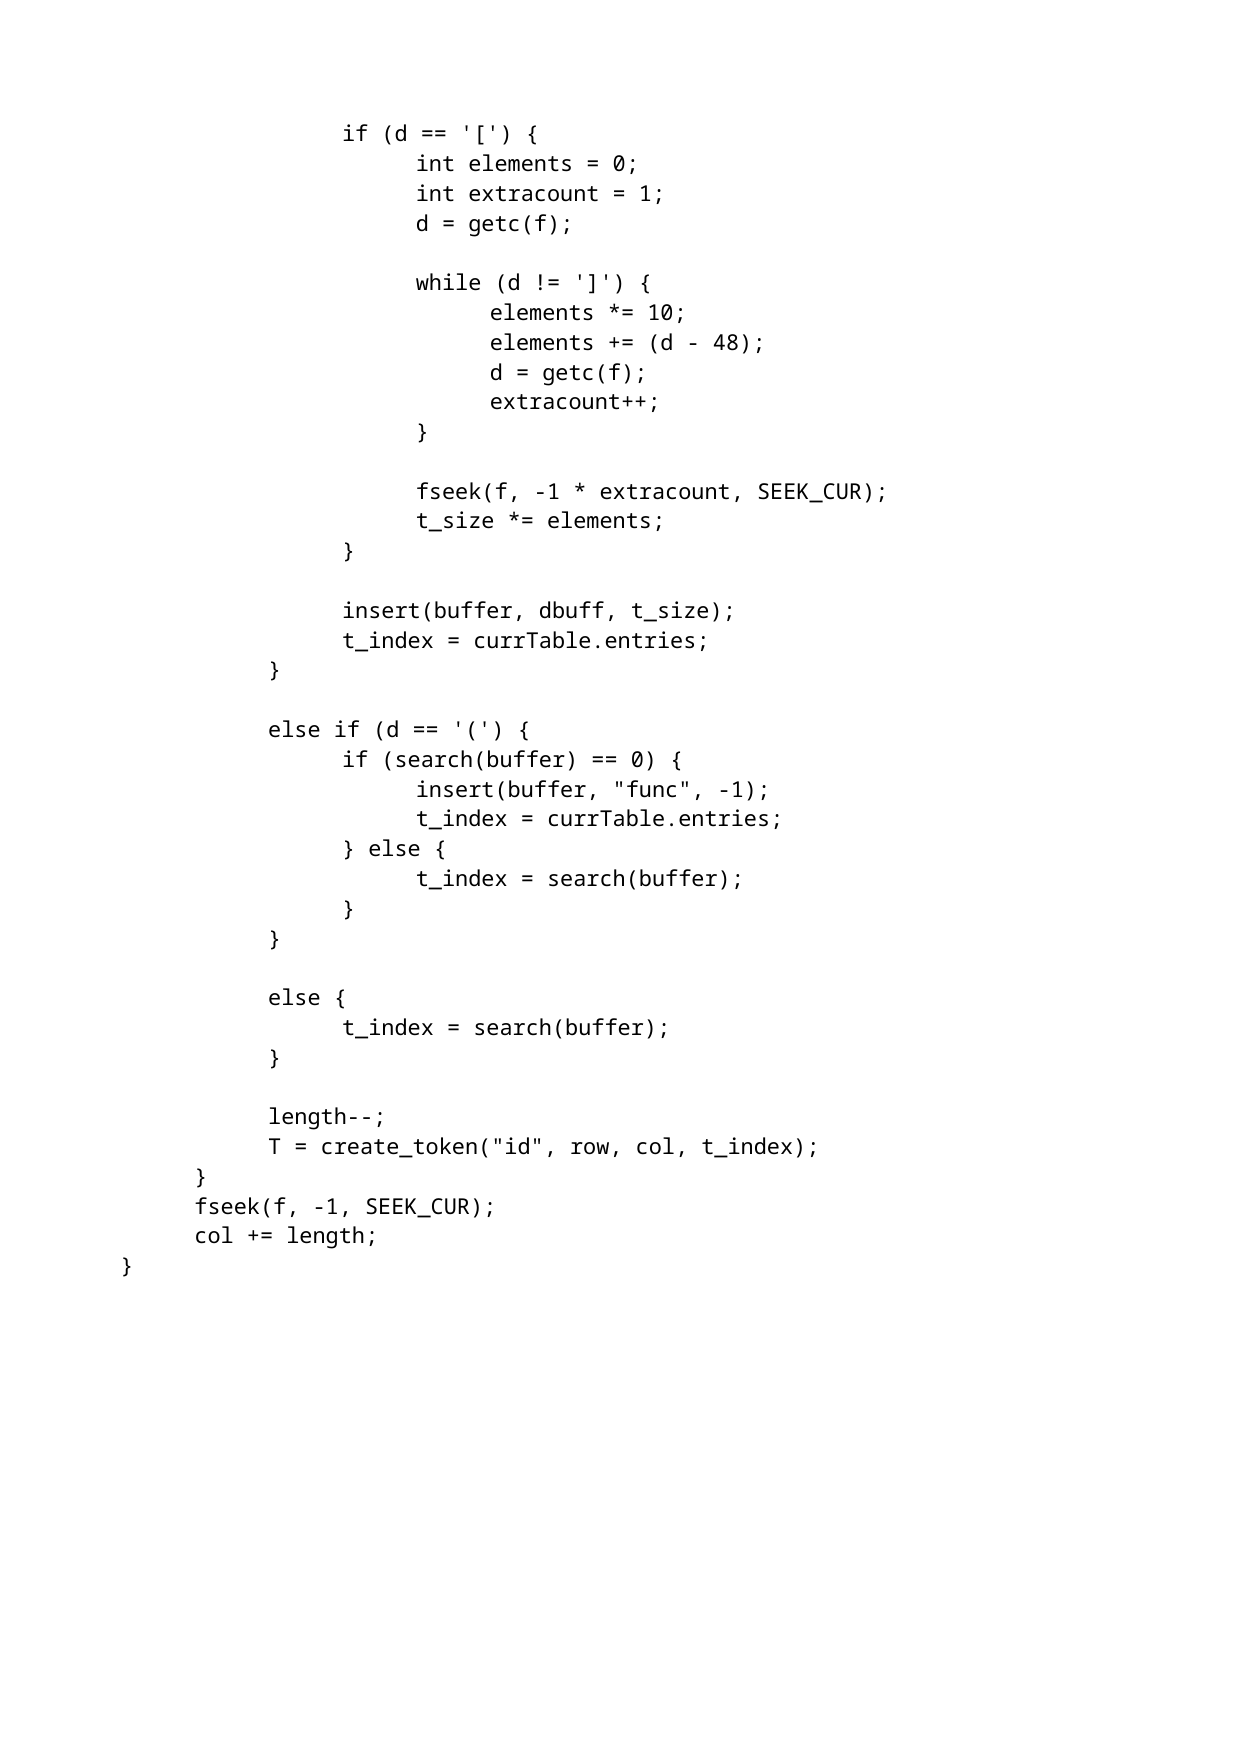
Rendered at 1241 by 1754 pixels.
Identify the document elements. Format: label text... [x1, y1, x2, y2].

text while (d != ']') { [46, 267, 1198, 297]
text d = getc(f); [46, 207, 1198, 237]
text if (d == '[') { [46, 118, 1198, 148]
text fseek(f, -1 * extracount, SEEK_CUR); [46, 476, 1198, 505]
text t_index = search(buffer); [46, 863, 1198, 893]
text t_index = currTable.entries; [46, 624, 1198, 654]
text elements *= 10; [46, 297, 1198, 327]
text } else { [46, 833, 1198, 863]
text else { [46, 982, 1198, 1012]
text if (search(buffer) == 0) { [46, 744, 1198, 773]
text } [46, 654, 1198, 684]
text t_index = search(buffer); [46, 1012, 1198, 1042]
text int elements = 0; [46, 148, 1198, 178]
text insert(buffer, dbuff, t_size); [46, 595, 1198, 624]
text } [46, 535, 1198, 565]
text else if (d == '(') { [46, 714, 1198, 744]
text d = getc(f); [46, 356, 1198, 386]
text } [46, 1042, 1198, 1071]
text col += length; [46, 1220, 1198, 1250]
text } [46, 1250, 1198, 1280]
text } [46, 1161, 1198, 1191]
text int extracount = 1; [46, 178, 1198, 207]
text insert(buffer, "func", -1); [46, 773, 1198, 803]
text } [46, 893, 1198, 922]
text elements += (d - 48); [46, 327, 1198, 356]
text } [46, 416, 1198, 446]
text t_index = currTable.entries; [46, 803, 1198, 833]
text fseek(f, -1, SEEK_CUR); [46, 1191, 1198, 1220]
text extracount++; [46, 386, 1198, 416]
text } [46, 922, 1198, 952]
text length--; [46, 1101, 1198, 1131]
text T = create_token("id", row, col, t_index); [46, 1131, 1198, 1161]
text t_size *= elements; [46, 505, 1198, 535]
